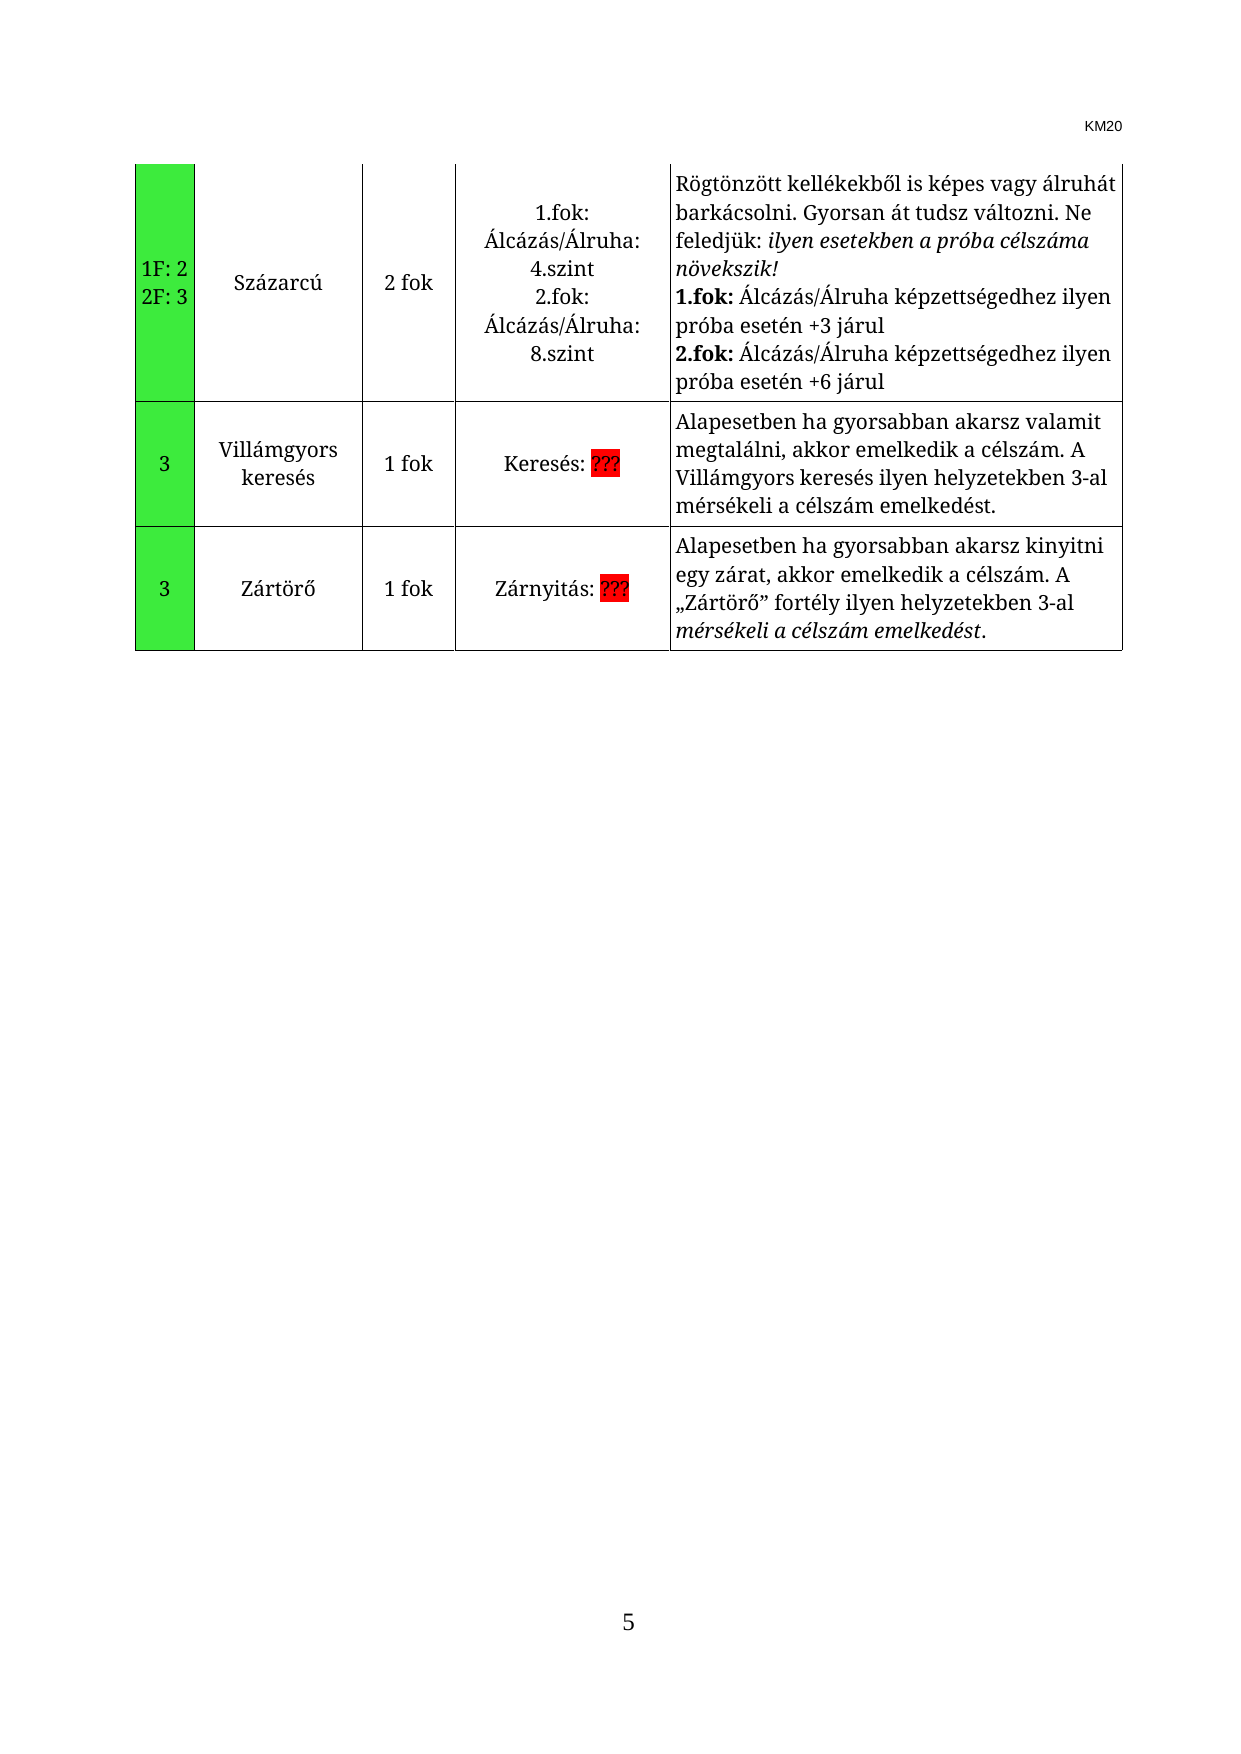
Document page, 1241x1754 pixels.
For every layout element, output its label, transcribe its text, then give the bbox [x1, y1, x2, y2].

table_cell Keresés: ??? [456, 402, 669, 526]
table_cell 3 [136, 527, 194, 650]
table_cell Zárnyitás: ??? [456, 527, 669, 650]
table_cell Százarcú [195, 164, 362, 401]
table_cell Alapesetben ha gyorsabban akarsz valamit megtalálni, akkor emelkedik a célszám. A Villámgyors keresés ilyen helyzetekben 3-al mérsékeli a célszám emelkedést. [671, 402, 1122, 526]
table_cell 1 fok [363, 527, 454, 650]
table_cell 1 fok [363, 402, 454, 526]
table_cell 1.fok: Álcázás/Álruha: 4.szint 2.fok: Álcázás/Álruha: 8.szint [456, 164, 669, 401]
table_cell 3 [136, 402, 194, 526]
table_cell Villámgyors keresés [195, 402, 362, 526]
table_cell Rögtönzött kellékekből is képes vagy álruhát barkácsolni. Gyorsan át tudsz változni. Ne feledjük: ilyen esetekben a próba célszáma növekszik! 1.fok: Álcázás/Álruha képzettségedhez ilyen próba esetén +3 járul 2.fok: Álcázás/Álruha képzettségedhez ilyen próba esetén +6 járul [671, 164, 1122, 401]
table_cell 1F: 2 2F: 3 [136, 164, 194, 401]
table_cell Zártörő [195, 527, 362, 650]
table_cell 2 fok [363, 164, 454, 401]
table_cell Alapesetben ha gyorsabban akarsz kinyitni egy zárat, akkor emelkedik a célszám. A „Zártörő” fortély ilyen helyzetekben 3-al mérsékeli a célszám emelkedést. [671, 527, 1122, 650]
